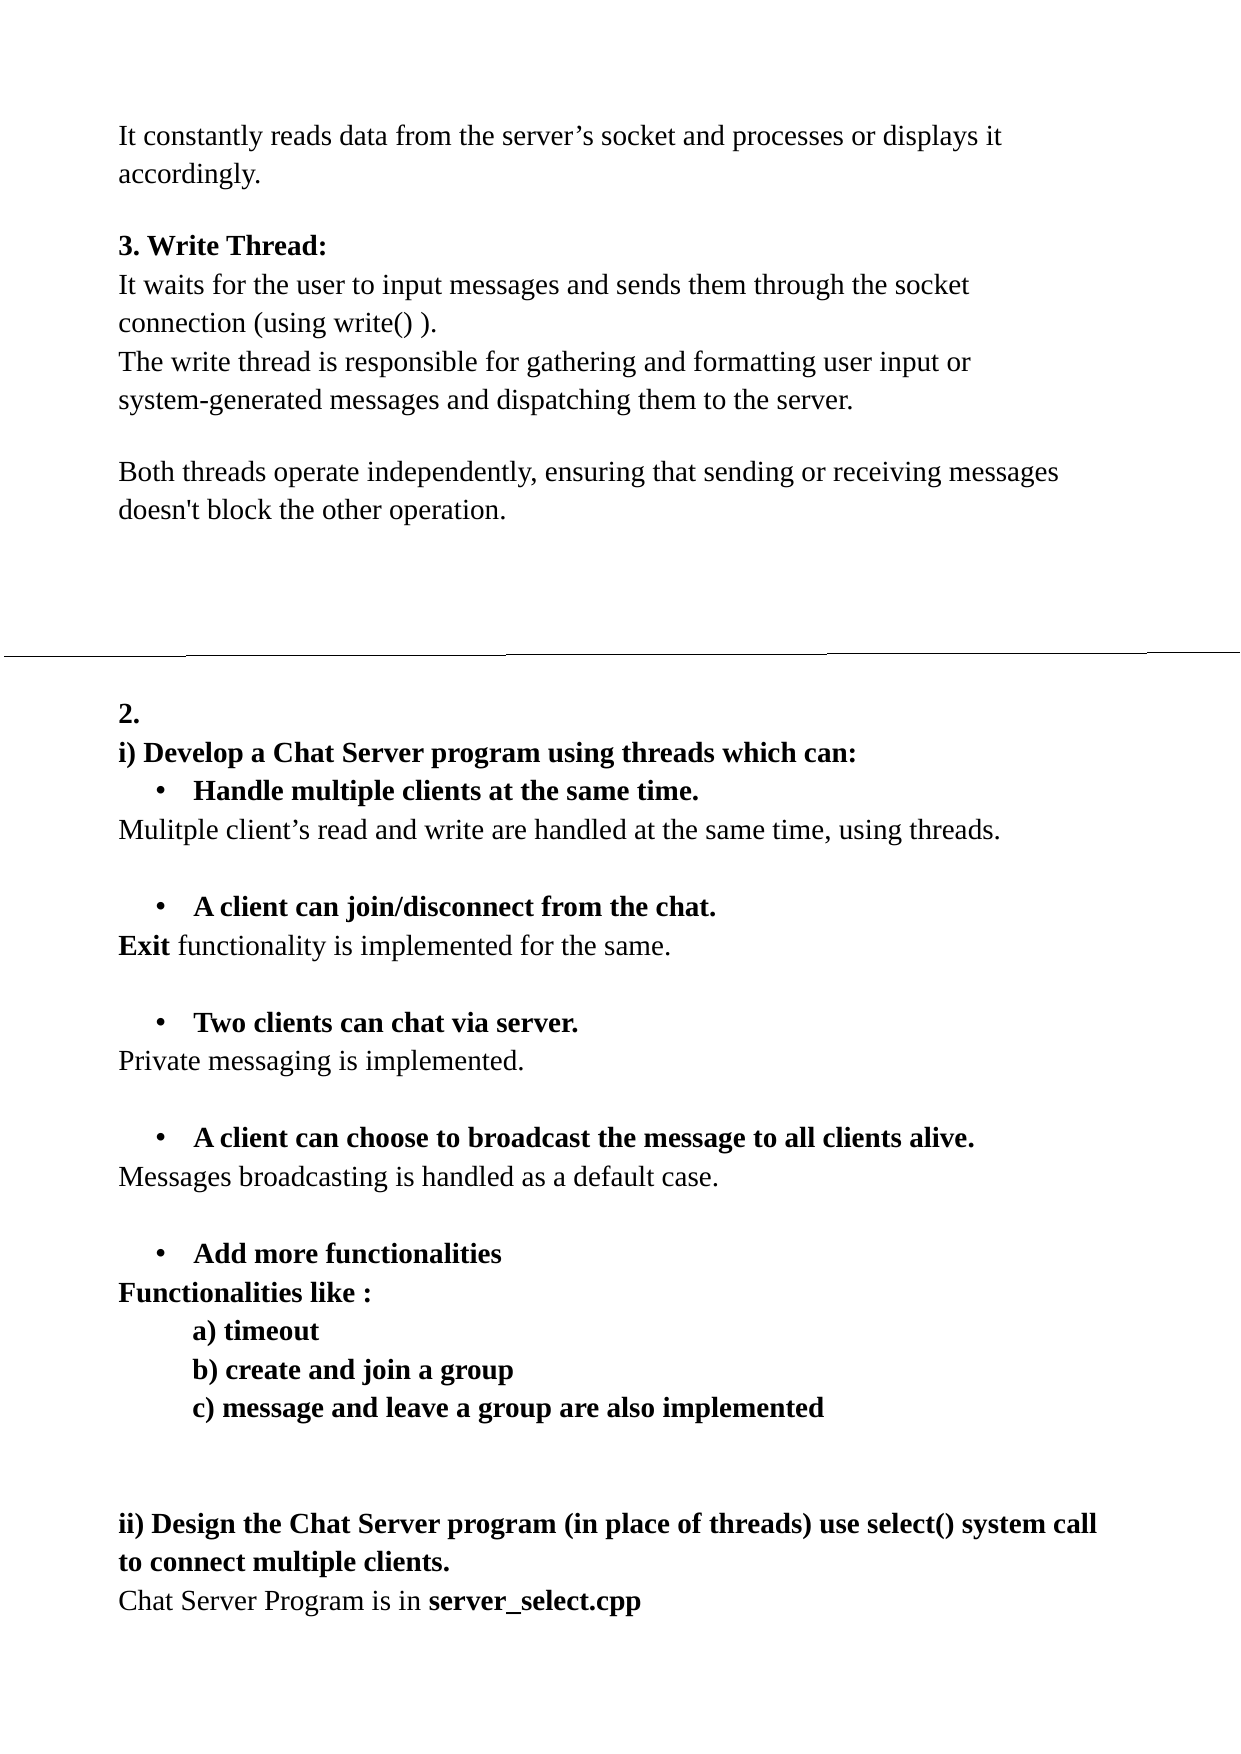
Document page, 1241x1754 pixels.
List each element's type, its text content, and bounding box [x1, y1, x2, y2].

text i) Develop a Chat Server program using threads which can: [118, 735, 1122, 768]
list Handle multiple clients at the same time. [156, 773, 1122, 807]
text Exit functionality is implemented for the same. [118, 928, 1122, 961]
text Mulitple client’s read and write are handled at the same time, using threads. [118, 812, 1122, 845]
text system-generated messages and dispatching them to the server. [118, 382, 1122, 416]
text Functionalities like : [118, 1275, 1122, 1308]
list Two clients can chat via server. [156, 1005, 1122, 1038]
text Both threads operate independently, ensuring that sending or receiving messages doesn't block the other operation. [118, 454, 1122, 526]
text It constantly reads data from the server’s socket and processes or displays it accordingly. [118, 118, 1122, 190]
text 2. [118, 696, 1122, 730]
text It waits for the user to input messages and sends them through the socket [118, 267, 1122, 300]
text b) create and join a group [118, 1352, 1122, 1385]
text ii) Design the Chat Server program (in place of threads) use select() system call to connect multiple clients. [118, 1506, 1122, 1578]
text Messages broadcasting is handled as a default case. [118, 1159, 1122, 1193]
text The write thread is responsible for gathering and formatting user input or [118, 344, 1122, 377]
text Chat Server Program is in server_select.cpp [118, 1583, 1122, 1617]
text Private messaging is implemented. [118, 1043, 1122, 1077]
list Add more functionalities [156, 1236, 1122, 1270]
text 3. Write Thread: [118, 228, 1122, 262]
list A client can join/disconnect from the chat. [156, 889, 1122, 923]
text connection (using write() ). [118, 305, 1122, 339]
text c) message and leave a group are also implemented [118, 1390, 1122, 1424]
text a) timeout [118, 1313, 1122, 1347]
list A client can choose to broadcast the message to all clients alive. [156, 1120, 1122, 1154]
